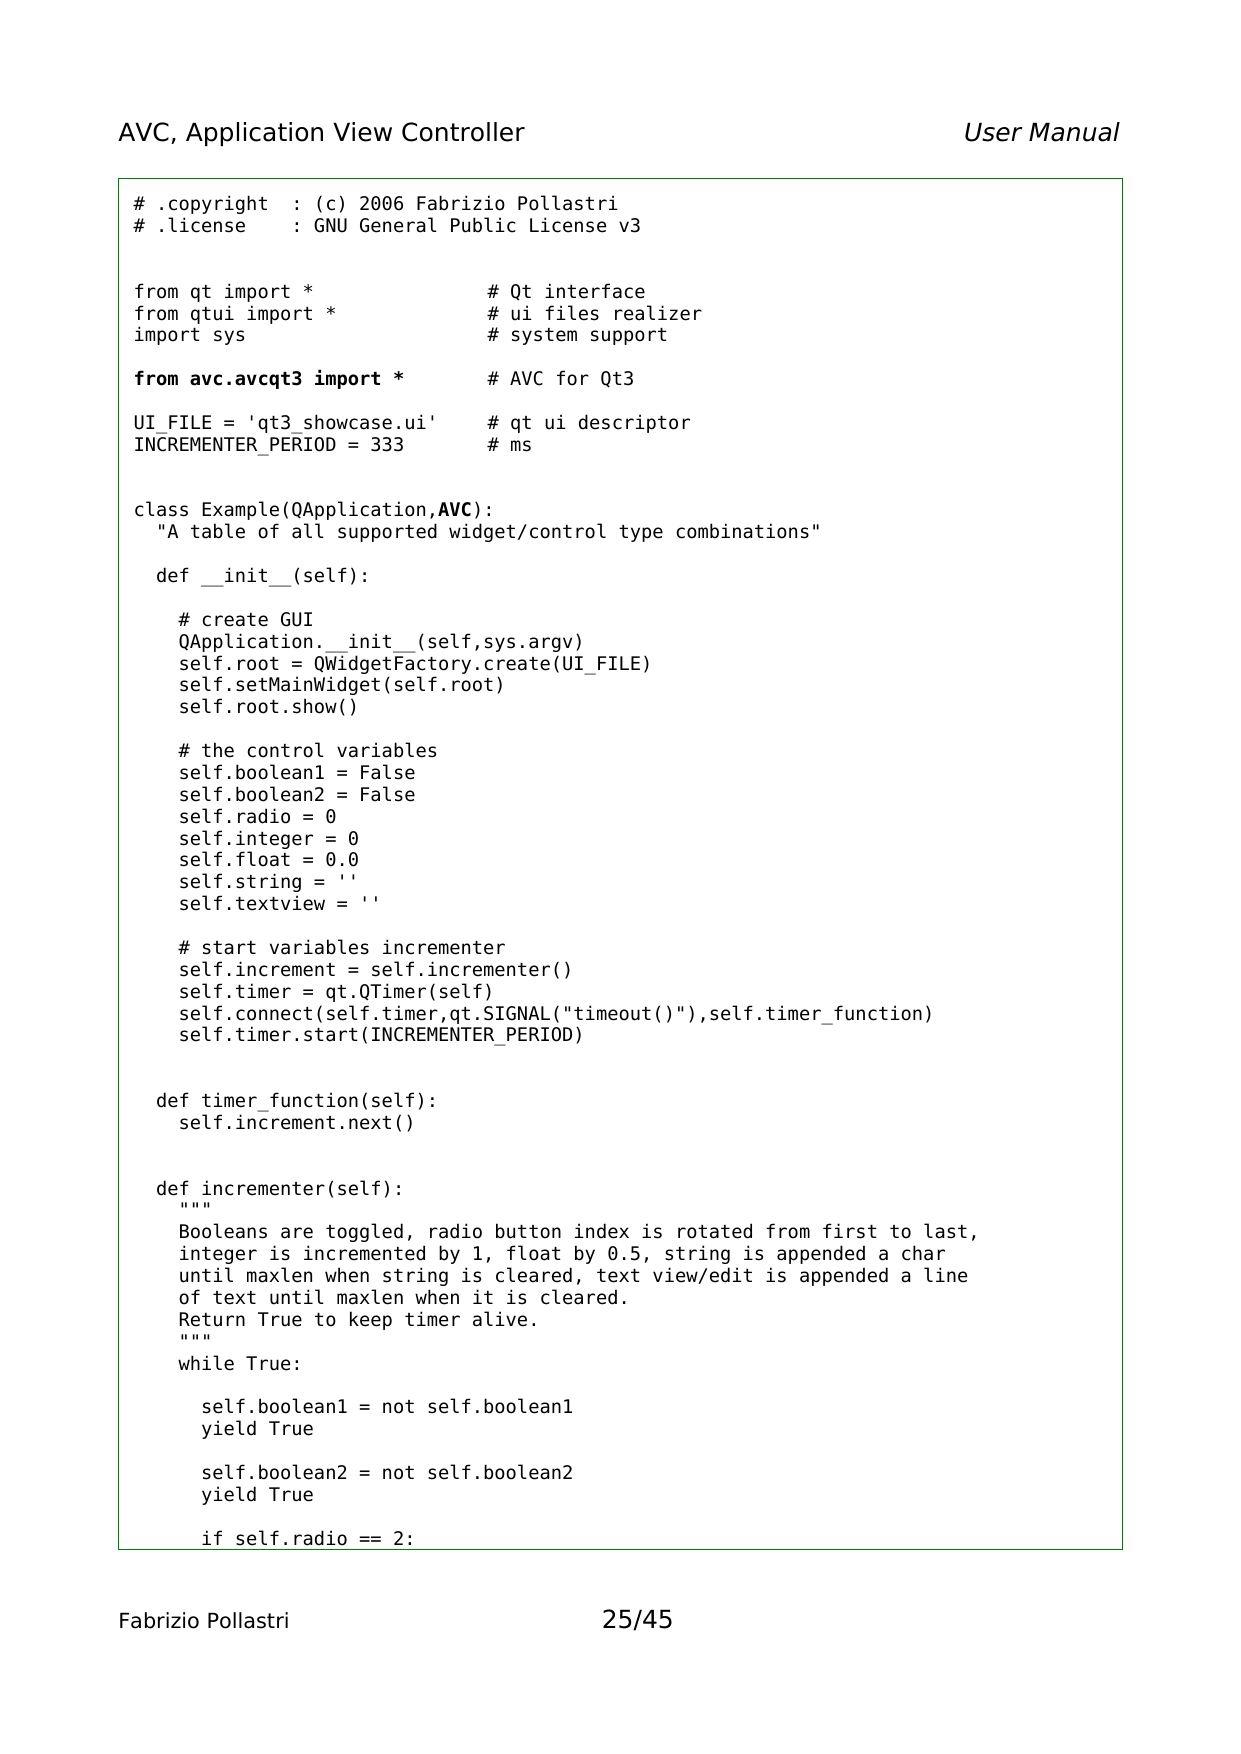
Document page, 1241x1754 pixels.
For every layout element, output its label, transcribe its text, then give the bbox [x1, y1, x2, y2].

text class Example(QApplication,AVC): [119, 484, 1122, 506]
text self.textview = '' [119, 878, 1122, 915]
text def incrementer(self): [119, 1162, 1122, 1184]
text def __init__(self): [119, 550, 1122, 587]
text self.setMainWidget(self.root) [119, 659, 1122, 681]
text Return True to keep timer alive. [119, 1294, 1122, 1316]
text # start variables incrementer [119, 922, 1122, 944]
text self.increment.next() [119, 1097, 1122, 1134]
text self.radio = 0 [119, 791, 1122, 812]
text UI_FILE = 'qt3_showcase.ui' # qt ui descriptor [119, 397, 1122, 419]
text yield True [119, 1469, 1122, 1506]
text of text until maxlen when it is cleared. [119, 1272, 1122, 1294]
text from qtui import * # ui files realizer [119, 287, 1122, 309]
text self.boolean1 = not self.boolean1 [119, 1381, 1122, 1403]
text while True: [119, 1337, 1122, 1374]
text # create GUI [119, 594, 1122, 616]
text self.connect(self.timer,qt.SIGNAL("timeout()"),self.timer_function) [119, 987, 1122, 1009]
text self.integer = 0 [119, 812, 1122, 834]
text def timer_function(self): [119, 1075, 1122, 1097]
text import sys # system support [119, 309, 1122, 346]
text self.root.show() [119, 681, 1122, 718]
text self.boolean2 = False [119, 769, 1122, 791]
text # the control variables [119, 725, 1122, 747]
text self.boolean1 = False [119, 747, 1122, 769]
text until maxlen when string is cleared, text view/edit is appended a line [119, 1250, 1122, 1272]
text self.root = QWidgetFactory.create(UI_FILE) [119, 637, 1122, 659]
text if self.radio == 2: [119, 1512, 1122, 1549]
text INCREMENTER_PERIOD = 333 # ms [119, 419, 1122, 456]
text QApplication.__init__(self,sys.argv) [119, 616, 1122, 637]
text "A table of all supported widget/control type combinations" [119, 506, 1122, 543]
text self.string = '' [119, 856, 1122, 878]
text Booleans are toggled, radio button index is rotated from first to last, [119, 1206, 1122, 1228]
text self.float = 0.0 [119, 834, 1122, 856]
text from avc.avcqt3 import * # AVC for Qt3 [119, 353, 1122, 390]
text # .copyright : (c) 2006 Fabrizio Pollastri [119, 179, 1122, 200]
text self.timer.start(INCREMENTER_PERIOD) [119, 1009, 1122, 1046]
text from qt import * # Qt interface [119, 266, 1122, 287]
text yield True [119, 1403, 1122, 1440]
text self.timer = qt.QTimer(self) [119, 966, 1122, 987]
text """ [119, 1316, 1122, 1337]
text integer is incremented by 1, float by 0.5, string is appended a char [119, 1228, 1122, 1250]
text # .license : GNU General Public License v3 [119, 200, 1122, 237]
text """ [119, 1184, 1122, 1206]
text self.boolean2 = not self.boolean2 [119, 1447, 1122, 1469]
text self.increment = self.incrementer() [119, 944, 1122, 966]
